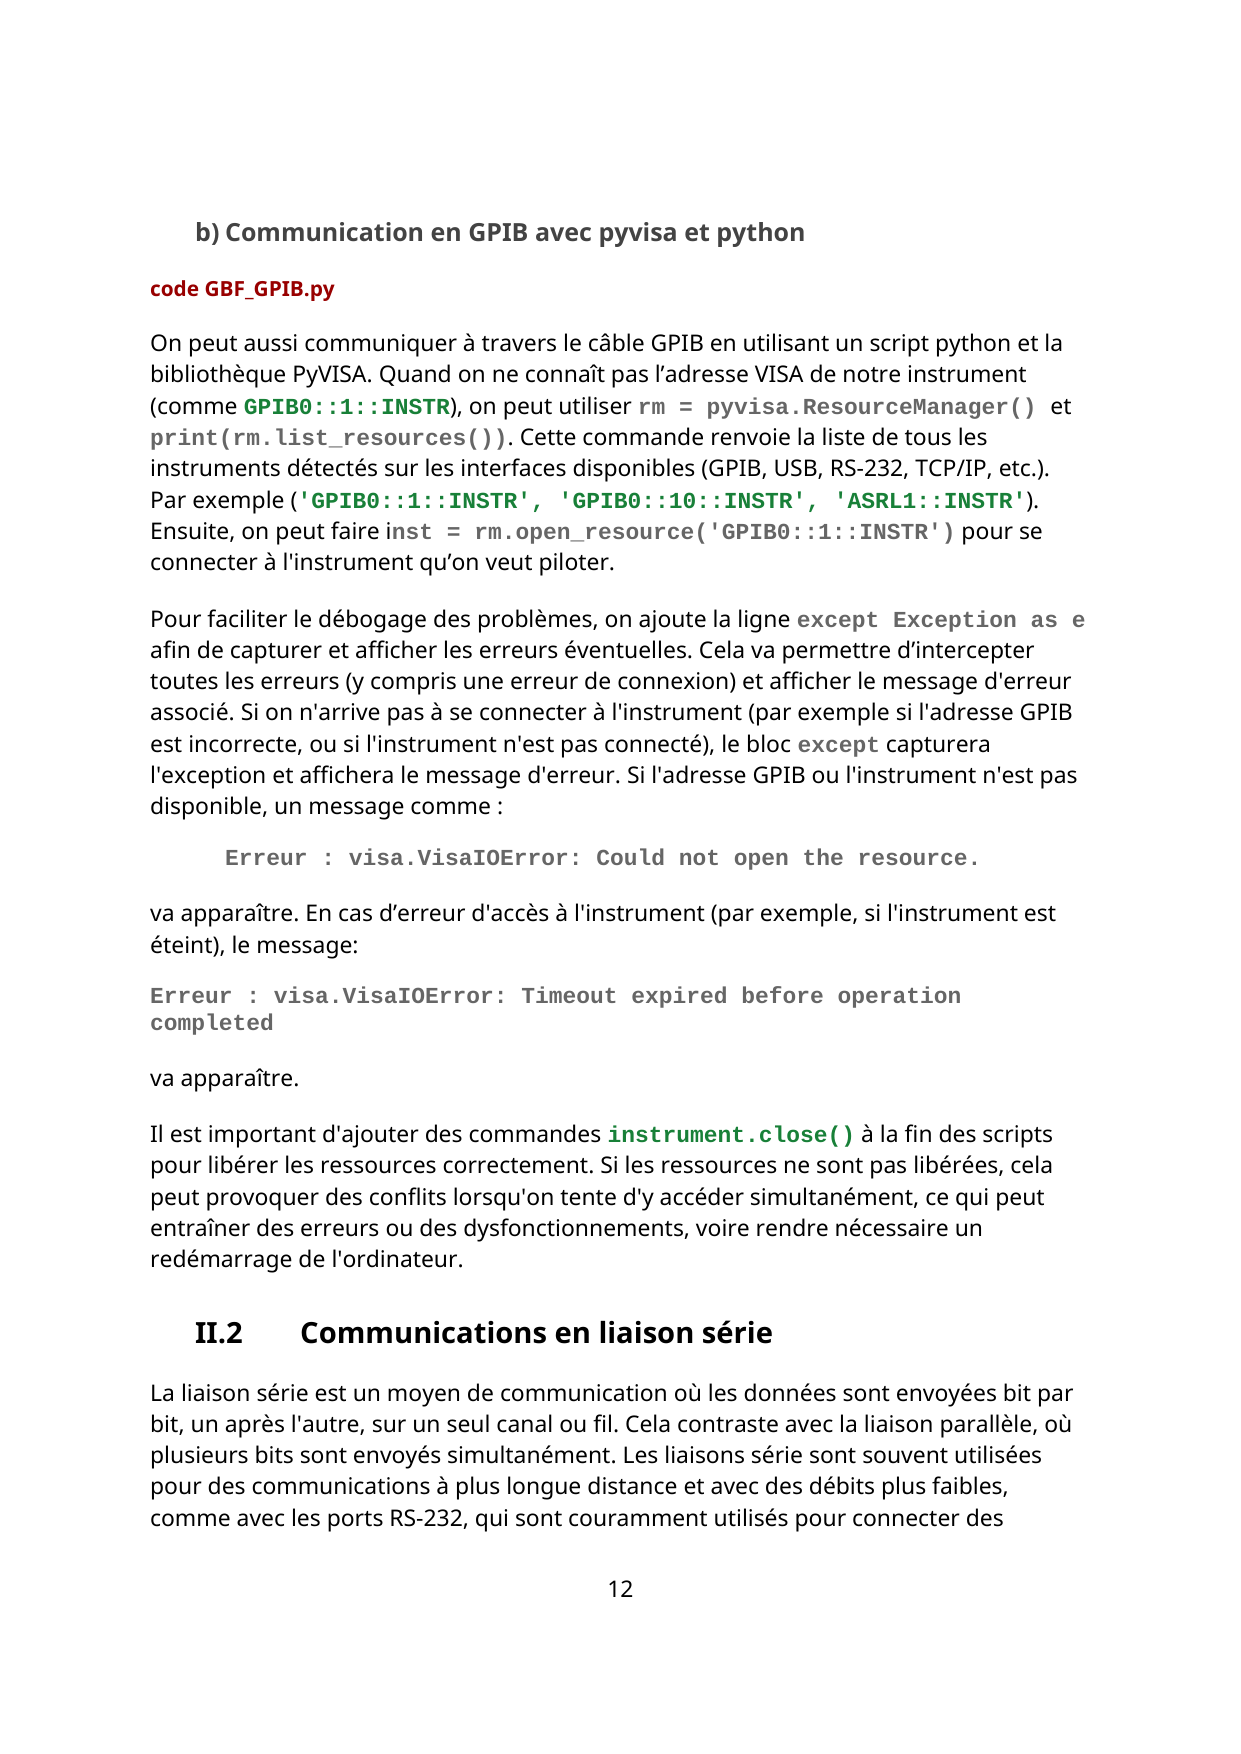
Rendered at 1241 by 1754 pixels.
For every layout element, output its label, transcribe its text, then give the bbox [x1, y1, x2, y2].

text La liaison série est un moyen de communication où les données sont envoyées bit par bit, un après l'autre, sur un seul canal ou fil. Cela contraste avec la liaison parallèle, où plusieurs bits sont envoyés simultanément. Les liaisons série sont souvent utilisées pour des communications à plus longue distance et avec des débits plus faibles, comme avec les ports RS-232, qui sont couramment utilisés pour connecter des [150, 1377, 1090, 1533]
text Erreur : visa.VisaIOError: Could not open the resource. [225, 846, 1090, 872]
text code GBF_GPIB.py [150, 274, 1090, 302]
subtitle Communication en GPIB avec pyvisa et python [150, 214, 1090, 249]
text va apparaître. [150, 1062, 1090, 1093]
text Il est important d'ajouter des commandes instrument.close() à la fin des scripts pour libérer les ressources correctement. Si les ressources ne sont pas libérées, cela peut provoquer des conflits lorsqu'on tente d'y accéder simultanément, ce qui peut entraîner des erreurs ou des dysfonctionnements, voire rendre nécessaire un redémarrage de l'ordinateur. [150, 1118, 1090, 1274]
text Erreur : visa.VisaIOError: Timeout expired before operation completed [150, 985, 1090, 1037]
subtitle Communications en liaison série [150, 1312, 1090, 1352]
text va apparaître. En cas d’erreur d'accès à l'instrument (par exemple, si l'instrument est éteint), le message: [150, 897, 1090, 960]
text Pour faciliter le débogage des problèmes, on ajoute la ligne except Exception as e afin de capturer et afficher les erreurs éventuelles. Cela va permettre d’intercepter toutes les erreurs (y compris une erreur de connexion) et afficher le message d'erreur associé. Si on n'arrive pas à se connecter à l'instrument (par exemple si l'adresse GPIB est incorrecte, ou si l'instrument n'est pas connecté), le bloc except capturera l'exception et affichera le message d'erreur. Si l'adresse GPIB ou l'instrument n'est pas disponible, un message comme : [150, 602, 1090, 821]
text On peut aussi communiquer à travers le câble GPIB en utilisant un script python et la bibliothèque PyVISA. Quand on ne connaît pas l’adresse VISA de notre instrument (comme GPIB0::1::INSTR), on peut utiliser rm = pyvisa.ResourceManager() et print(rm.list_resources()). Cette commande renvoie la liste de tous les instruments détectés sur les interfaces disponibles (GPIB, USB, RS-232, TCP/IP, etc.). Par exemple ('GPIB0::1::INSTR', 'GPIB0::10::INSTR', 'ASRL1::INSTR'). Ensuite, on peut faire inst = rm.open_resource('GPIB0::1::INSTR') pour se connecter à l'instrument qu’on veut piloter. [150, 327, 1090, 577]
